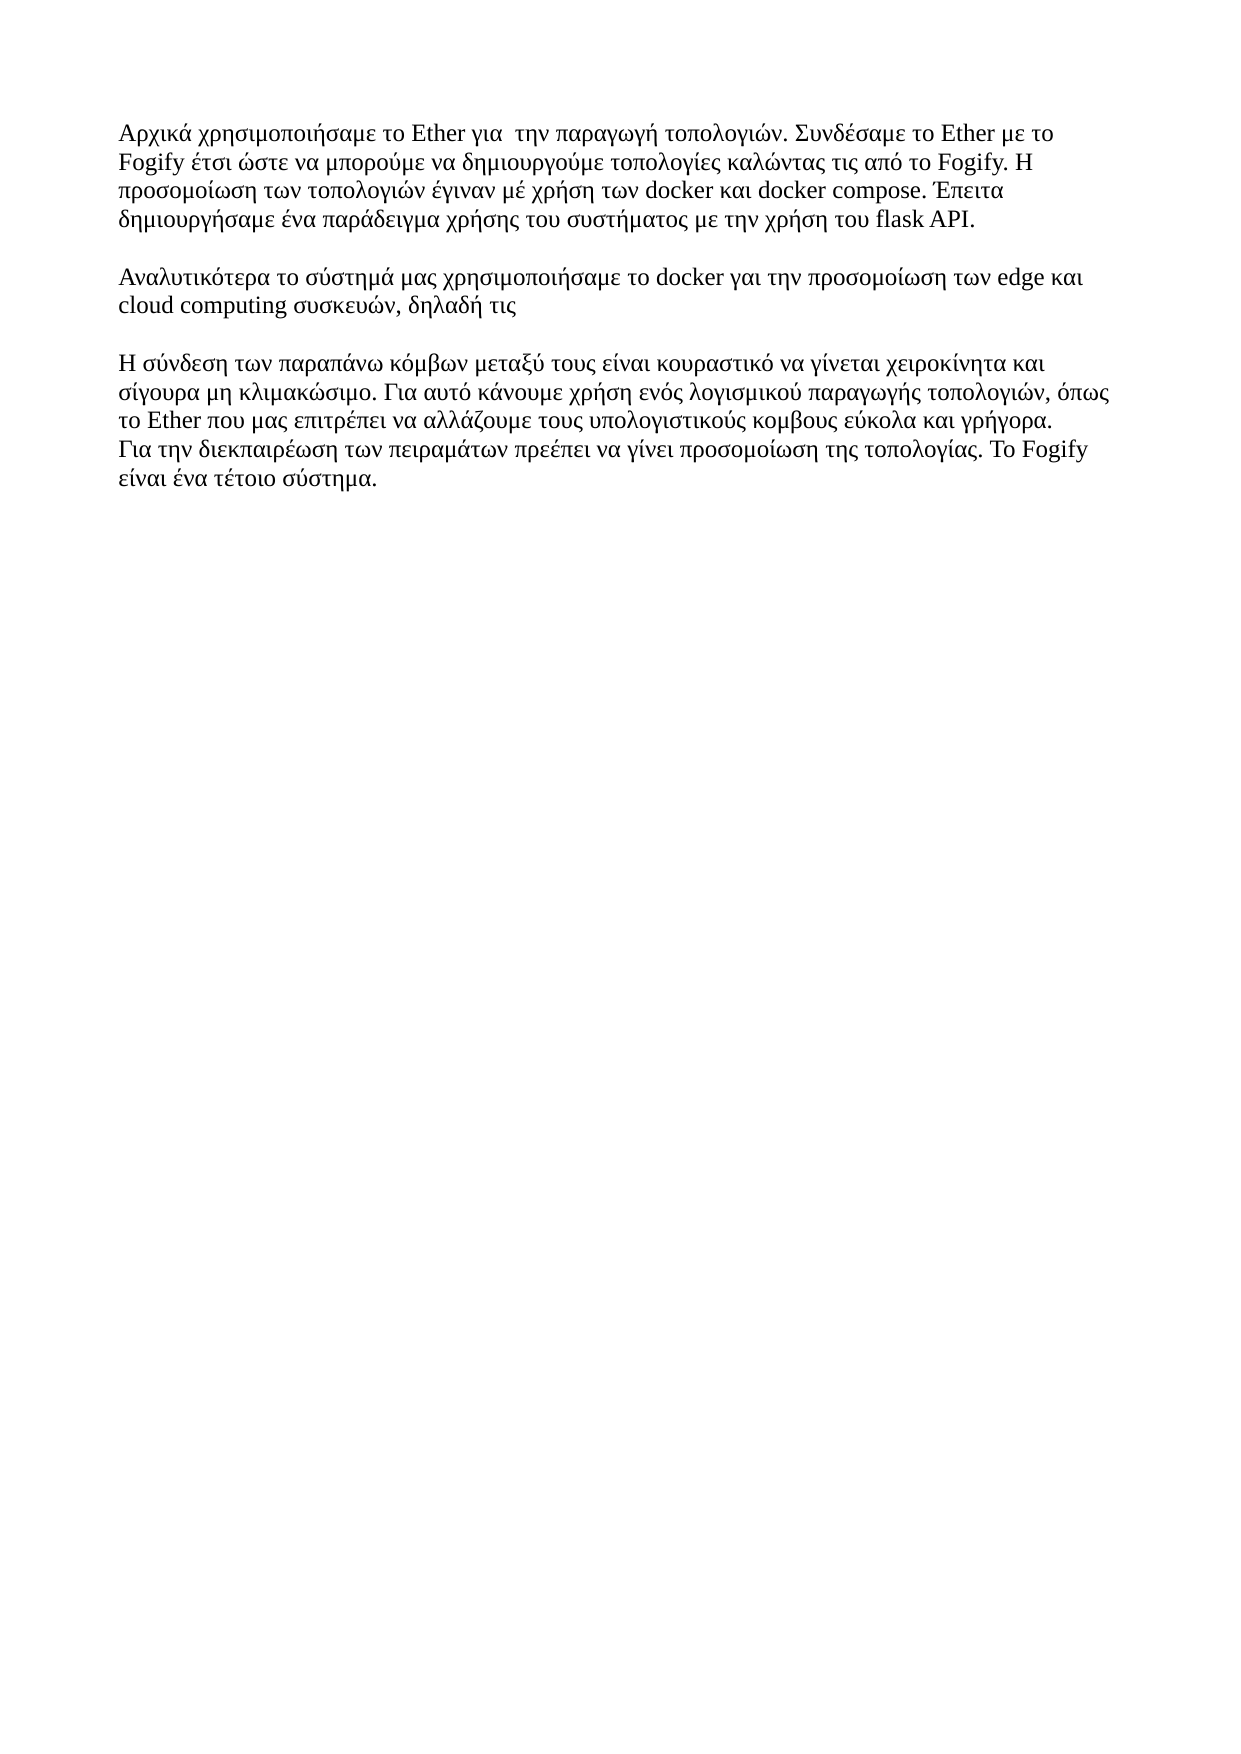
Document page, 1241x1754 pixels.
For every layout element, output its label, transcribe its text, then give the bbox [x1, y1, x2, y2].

text Για την διεκπαιρέωση των πειραμάτων πρεέπει να γίνει προσομοίωση της τοπολογίας. Το Fogify είναι ένα τέτοιο σύστημα. [118, 434, 1122, 492]
text Αρχικά χρησιμοποιήσαμε το Ether για την παραγωγή τοπολογιών. Συνδέσαμε το Ether με το Fogify έτσι ώστε να μπορούμε να δημιουργούμε τοπολογίες καλώντας τις από το Fogify. Η προσομοίωση των τοπολογιών έγιναν μέ χρήση των docker και docker compose. Έπειτα δημιουργήσαμε ένα παράδειγμα χρήσης του συστήματος με την χρήση του flask API. [118, 118, 1122, 233]
text Αναλυτικότερα το σύστημά μας χρησιμοποιήσαμε το docker γαι την προσομοίωση των edge και cloud computing συσκευών, δηλαδή τις [118, 262, 1122, 319]
text Η σύνδεση των παραπάνω κόμβων μεταξύ τους είναι κουραστικό να γίνεται χειροκίνητα και σίγουρα μη κλιμακώσιμο. Για αυτό κάνουμε χρήση ενός λογισμικού παραγωγής τοπολογιών, όπως το Ether που μας επιτρέπει να αλλάζουμε τους υπολογιστικούς κομβους εύκολα και γρήγορα. [118, 348, 1122, 434]
